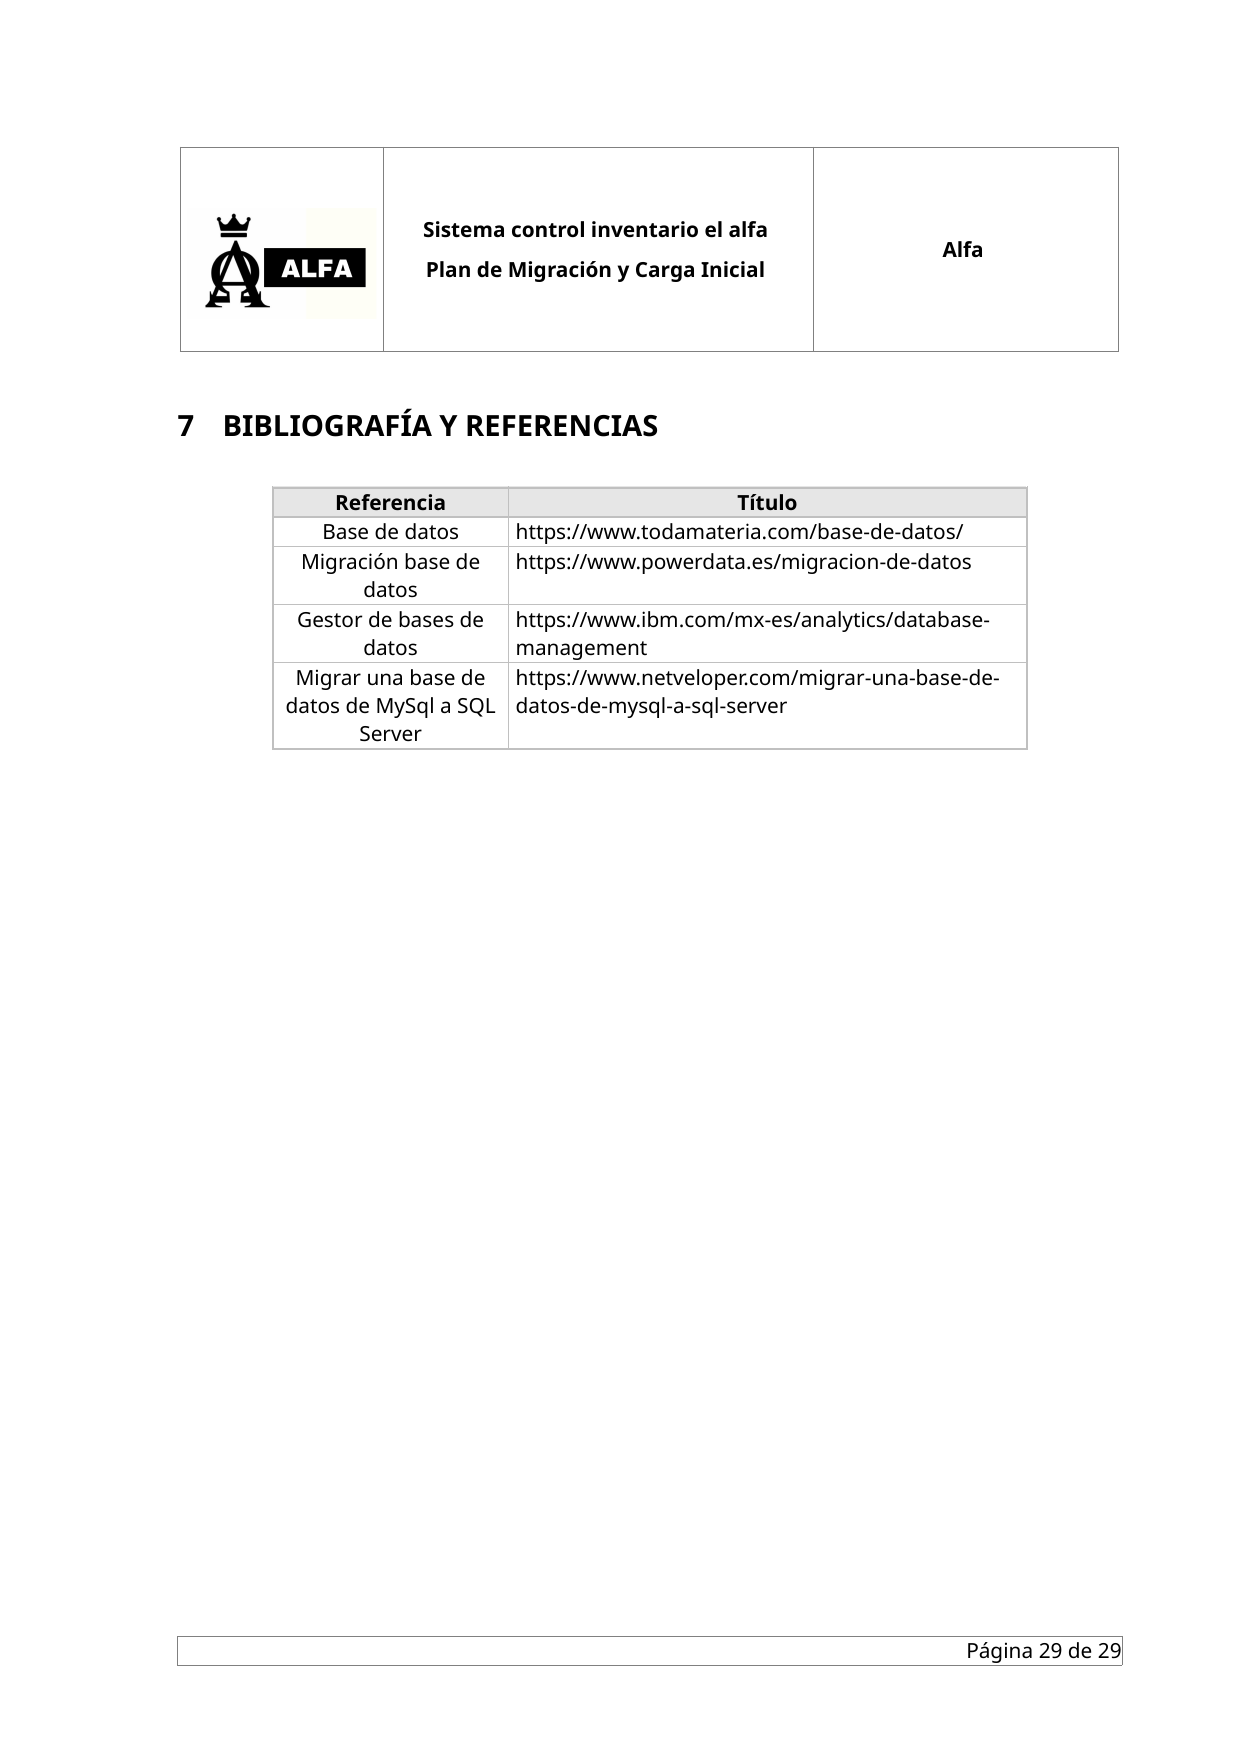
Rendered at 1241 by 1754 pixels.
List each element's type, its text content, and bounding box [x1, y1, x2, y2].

table_cell https://www.todamateria.com/base-de-datos/ [509, 518, 1026, 546]
table_cell Migrar una base de datos de MySql a SQL Server [274, 663, 508, 748]
table_cell Gestor de bases de datos [274, 605, 508, 662]
table_cell https://www.ibm.com/mx-es/analytics/database-management [509, 605, 1026, 662]
table_cell Base de datos [274, 518, 508, 546]
table_header Referencia [274, 489, 508, 516]
table_cell Migración base de datos [274, 547, 508, 604]
table_cell https://www.powerdata.es/migracion-de-datos [509, 547, 1026, 604]
subtitle BIBLIOGRAFÍA Y REFERENCIAS [177, 406, 1122, 445]
table_header Título [509, 489, 1026, 516]
table_cell https://www.netveloper.com/migrar-una-base-de-datos-de-mysql-a-sql-server [509, 663, 1026, 748]
